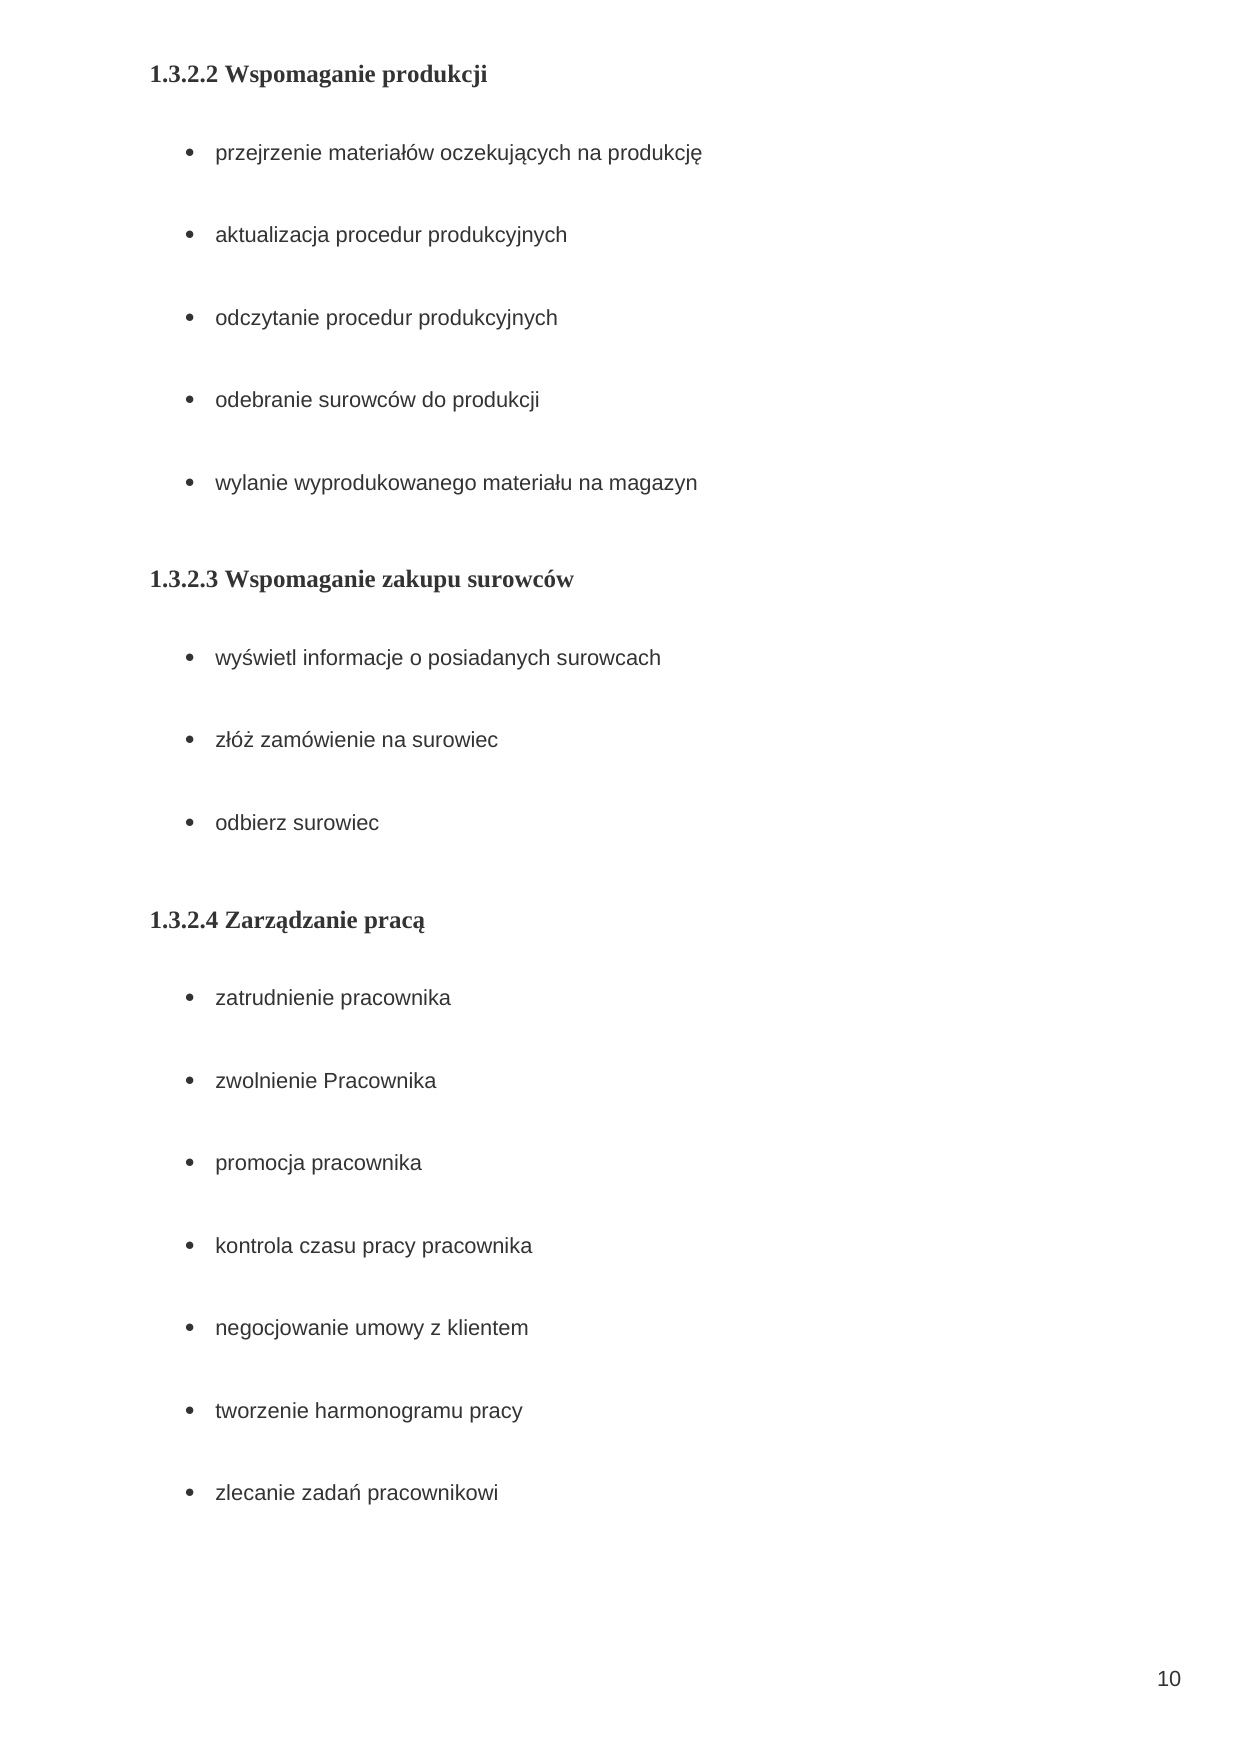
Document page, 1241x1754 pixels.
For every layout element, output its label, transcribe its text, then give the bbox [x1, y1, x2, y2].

list odebranie surowców do produkcji [186, 387, 1158, 412]
list zatrudnienie pracownika [186, 985, 1158, 1010]
list negocjowanie umowy z klientem [186, 1315, 1158, 1340]
list zlecanie zadań pracownikowi [186, 1480, 1158, 1505]
list wylanie wyprodukowanego materiału na magazyn [186, 469, 1158, 494]
list złóż zamówienie na surowiec [186, 727, 1158, 752]
subtitle 1.3.2.3 Wspomaganie zakupu surowców [149, 564, 1150, 593]
list przejrzenie materiałów oczekujących na produkcję [186, 139, 1158, 164]
list zwolnienie Pracownika [186, 1067, 1158, 1093]
list wyświetl informacje o posiadanych surowcach [186, 645, 1158, 670]
subtitle 1.3.2.2 Wspomaganie produkcji [149, 59, 1150, 88]
list promocja pracownika [186, 1150, 1158, 1175]
list kontrola czasu pracy pracownika [186, 1232, 1158, 1258]
list tworzenie harmonogramu pracy [186, 1397, 1158, 1423]
list odczytanie procedur produkcyjnych [186, 304, 1158, 329]
list aktualizacja procedur produkcyjnych [186, 222, 1158, 247]
list odbierz surowiec [186, 810, 1158, 835]
subtitle 1.3.2.4 Zarządzanie pracą [149, 905, 1150, 933]
